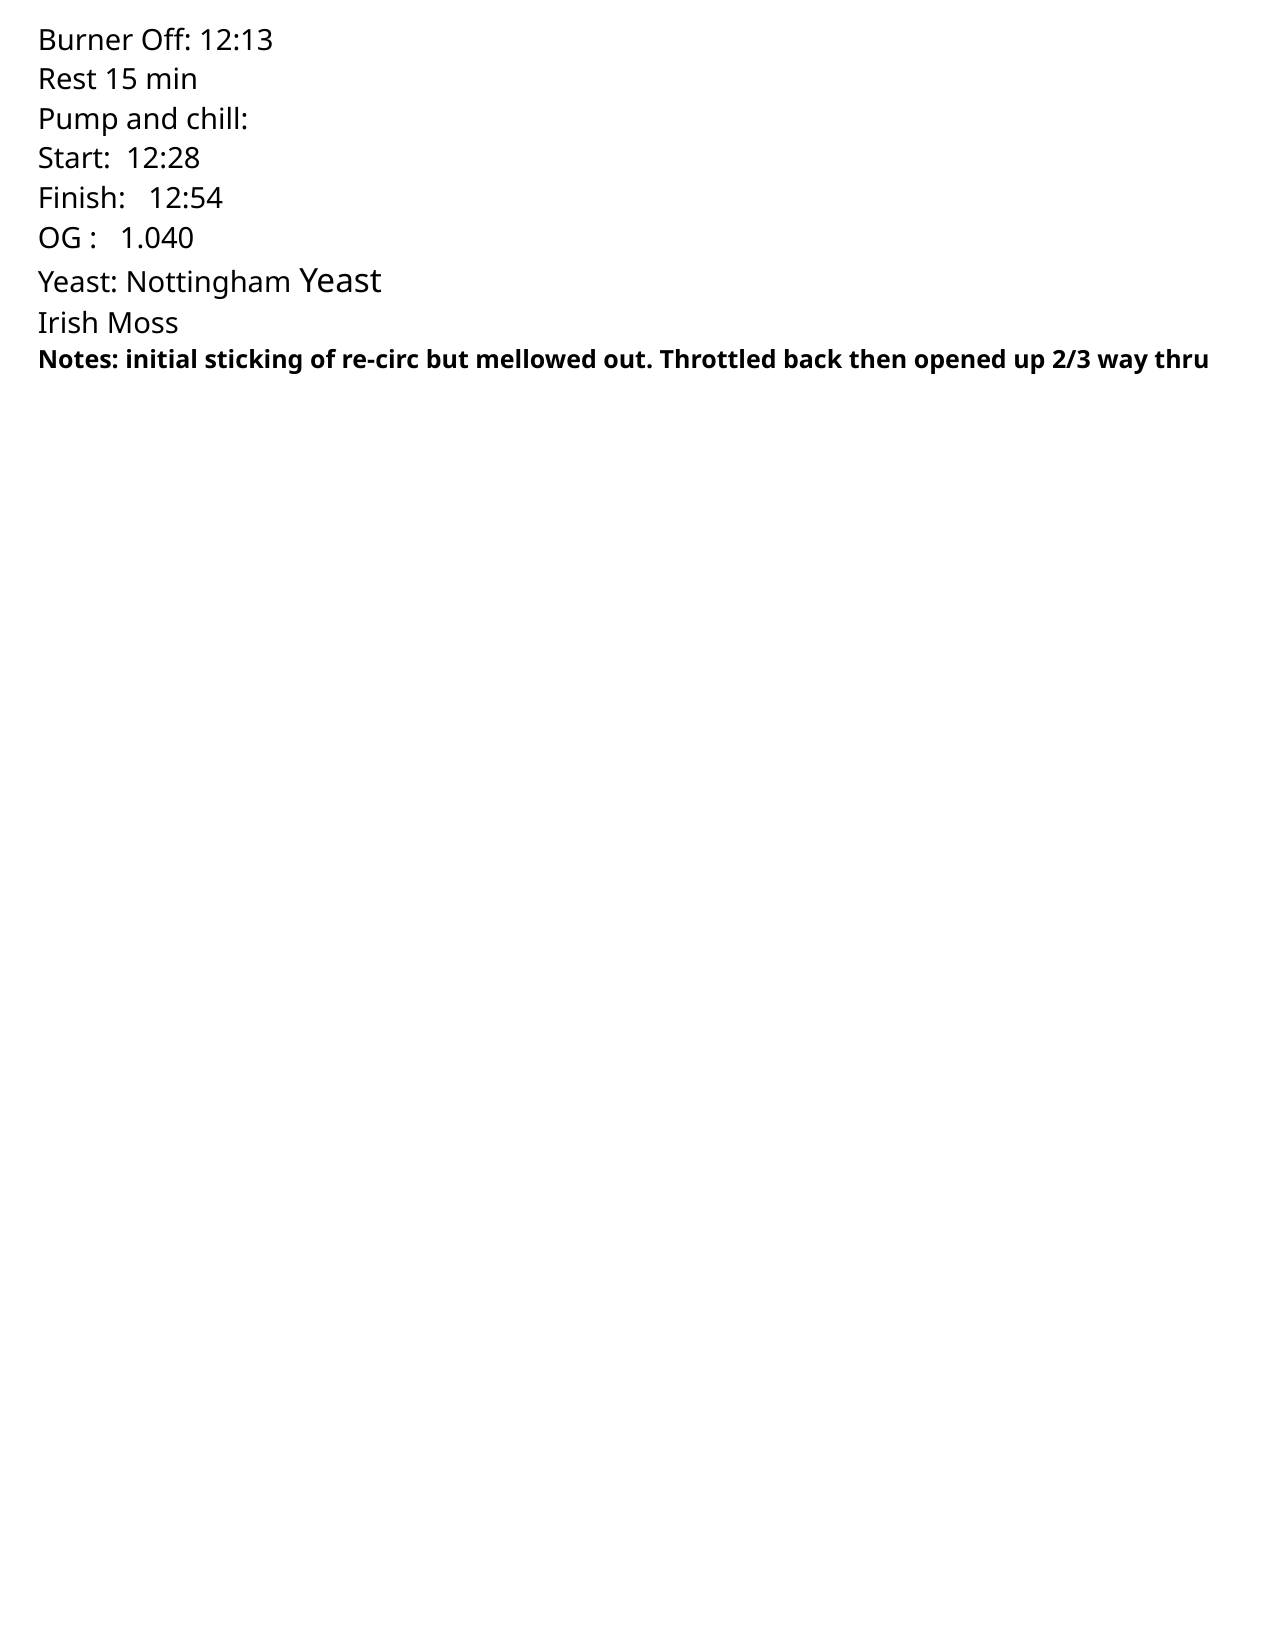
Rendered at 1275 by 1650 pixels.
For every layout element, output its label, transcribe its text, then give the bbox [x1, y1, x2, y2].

text Irish Moss [38, 302, 1237, 342]
text Finish: 12:54 [38, 177, 1237, 217]
text Yeast: Nottingham Yeast [38, 257, 1237, 302]
text OG : 1.040 [38, 217, 1237, 257]
text Burner Off: 12:13 [38, 19, 1237, 58]
text Pump and chill: [38, 98, 1237, 138]
text Rest 15 min [38, 58, 1237, 98]
text Notes: initial sticking of re-circ but mellowed out. Throttled back then opened up 2/3 way thru [38, 342, 1237, 376]
text Start: 12:28 [38, 138, 1237, 177]
